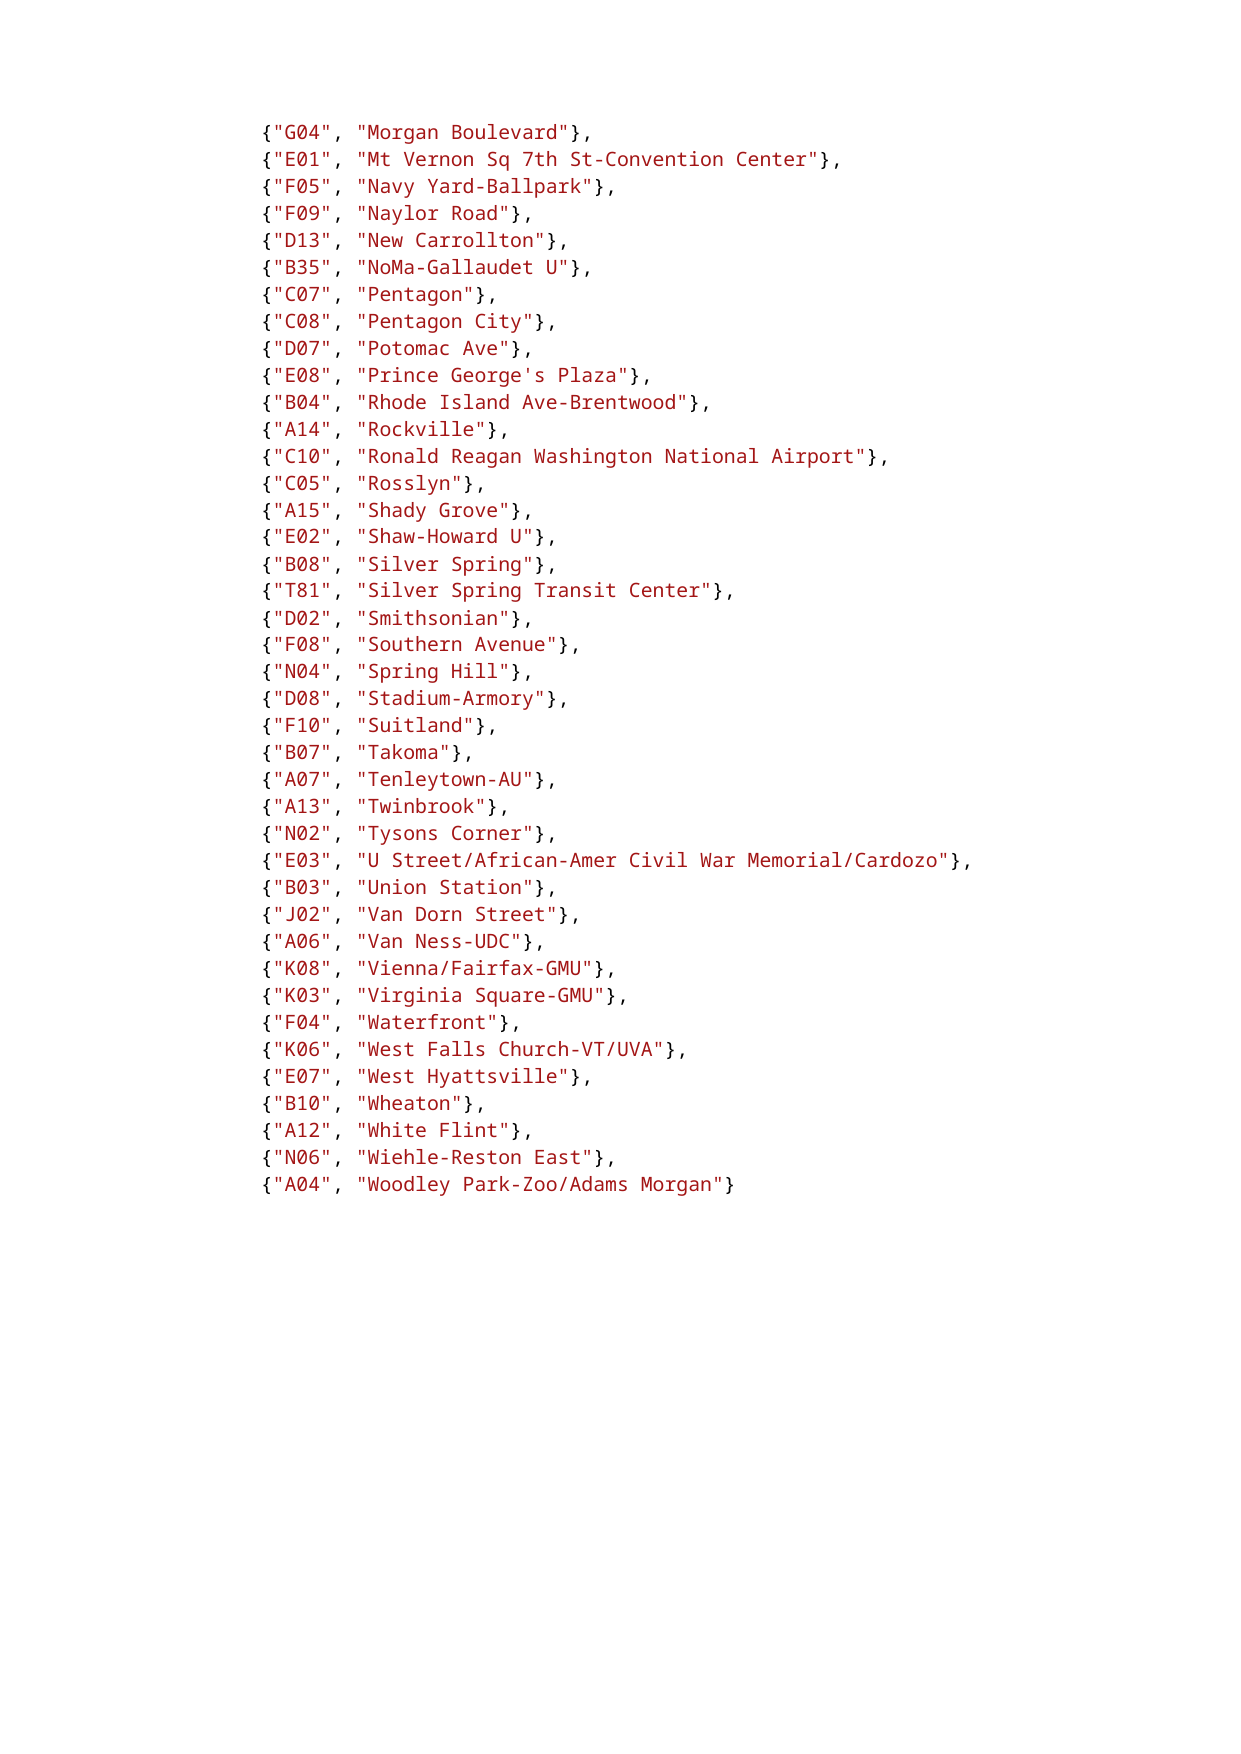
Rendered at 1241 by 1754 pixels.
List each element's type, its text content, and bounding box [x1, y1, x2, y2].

text {"B03", "Union Station"}, [118, 873, 1122, 901]
text {"N06", "Wiehle-Reston East"}, [118, 1143, 1122, 1170]
text {"D08", "Stadium-Armory"}, [118, 685, 1122, 712]
text {"B10", "Wheaton"}, [118, 1089, 1122, 1116]
text {"C07", "Pentagon"}, [118, 280, 1122, 307]
text {"A07", "Tenleytown-AU"}, [118, 766, 1122, 793]
text {"C10", "Ronald Reagan Washington National Airport"}, [118, 442, 1122, 469]
text {"A06", "Van Ness-UDC"}, [118, 927, 1122, 954]
text {"D07", "Potomac Ave"}, [118, 334, 1122, 361]
text {"N04", "Spring Hill"}, [118, 658, 1122, 685]
text {"B35", "NoMa-Gallaudet U"}, [118, 253, 1122, 280]
text {"B04", "Rhode Island Ave-Brentwood"}, [118, 388, 1122, 415]
text {"E07", "West Hyattsville"}, [118, 1062, 1122, 1089]
text {"D02", "Smithsonian"}, [118, 604, 1122, 631]
text {"F08", "Southern Avenue"}, [118, 631, 1122, 658]
text {"N02", "Tysons Corner"}, [118, 819, 1122, 847]
text {"A14", "Rockville"}, [118, 415, 1122, 442]
text {"A04", "Woodley Park-Zoo/Adams Morgan"} [118, 1170, 1122, 1197]
text {"C08", "Pentagon City"}, [118, 307, 1122, 334]
text {"T81", "Silver Spring Transit Center"}, [118, 577, 1122, 604]
text {"A12", "White Flint"}, [118, 1116, 1122, 1143]
text {"E03", "U Street/African-Amer Civil War Memorial/Cardozo"}, [118, 847, 1122, 873]
text {"K06", "West Falls Church-VT/UVA"}, [118, 1035, 1122, 1062]
text {"B07", "Takoma"}, [118, 739, 1122, 766]
text {"A13", "Twinbrook"}, [118, 793, 1122, 819]
text {"A15", "Shady Grove"}, [118, 496, 1122, 523]
text {"F09", "Naylor Road"}, [118, 199, 1122, 226]
text {"E08", "Prince George's Plaza"}, [118, 361, 1122, 388]
text {"F04", "Waterfront"}, [118, 1008, 1122, 1035]
text {"K08", "Vienna/Fairfax-GMU"}, [118, 954, 1122, 981]
text {"J02", "Van Dorn Street"}, [118, 901, 1122, 927]
text {"G04", "Morgan Boulevard"}, [118, 118, 1122, 145]
text {"B08", "Silver Spring"}, [118, 550, 1122, 577]
text {"E02", "Shaw-Howard U"}, [118, 523, 1122, 550]
text {"E01", "Mt Vernon Sq 7th St-Convention Center"}, [118, 145, 1122, 172]
text {"K03", "Virginia Square-GMU"}, [118, 981, 1122, 1008]
text {"F10", "Suitland"}, [118, 712, 1122, 739]
text {"C05", "Rosslyn"}, [118, 469, 1122, 496]
text {"F05", "Navy Yard-Ballpark"}, [118, 172, 1122, 199]
text {"D13", "New Carrollton"}, [118, 226, 1122, 253]
